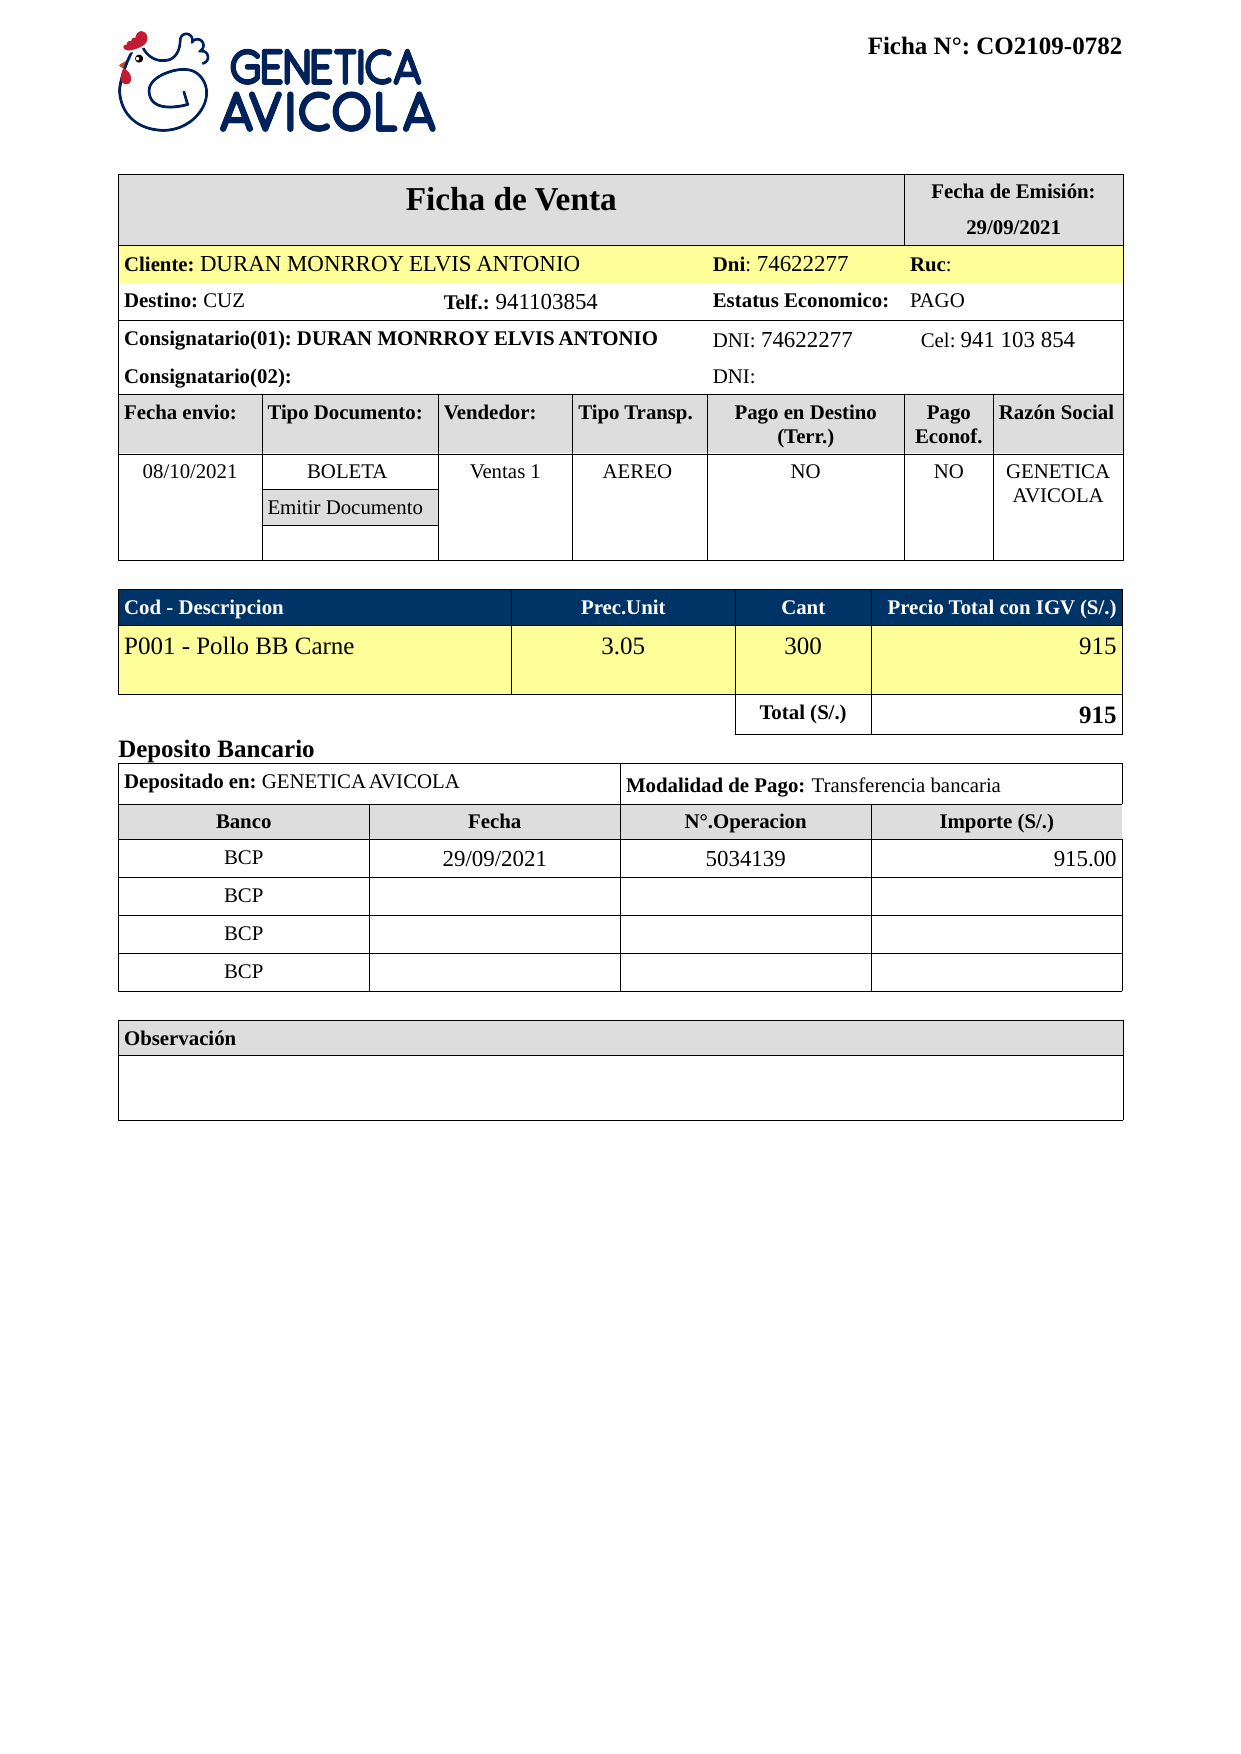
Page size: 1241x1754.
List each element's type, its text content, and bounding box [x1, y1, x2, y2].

table_cell [872, 916, 1122, 953]
table_cell AEREO [573, 455, 707, 560]
table_cell [119, 1056, 1123, 1119]
table_cell BOLETA [263, 455, 438, 489]
table_cell [872, 878, 1122, 915]
table_header Observación [119, 1021, 1123, 1055]
table_header Ficha de Venta [119, 175, 904, 245]
table_cell [621, 916, 871, 953]
table_cell NO [905, 455, 993, 560]
table_cell 915.00 [872, 840, 1122, 877]
table_cell DNI: 74622277 [707, 321, 915, 358]
table_cell 915 [872, 695, 1122, 734]
table_cell NO [708, 455, 904, 560]
table_cell 3.05 [512, 626, 735, 694]
table_cell [621, 878, 871, 915]
text Deposito Bancario [118, 734, 1122, 763]
table_cell Cel: 941 103 854 [915, 321, 1123, 358]
table_cell DNI: [707, 358, 1123, 394]
picture [118, 31, 436, 132]
table_cell 5034139 [621, 840, 871, 877]
table_cell Total (S/.) [736, 695, 871, 734]
table_header Fecha de Emisión: [905, 175, 1123, 209]
table_cell Destino: CUZ [119, 283, 438, 320]
table_cell Fecha [370, 805, 620, 839]
table_cell BCP [119, 840, 369, 877]
table_header Cod - Descripcion [119, 590, 511, 625]
table_cell [370, 916, 620, 953]
table_cell 300 [736, 626, 871, 694]
table_cell [621, 954, 871, 991]
table_cell N°.Operacion [621, 805, 871, 839]
table_cell Banco [119, 805, 369, 839]
table_cell Telf.: 941103854 [438, 283, 707, 320]
table_cell 29/09/2021 [370, 840, 620, 877]
table_cell 08/10/2021 [119, 455, 262, 560]
table_cell Razón Social [994, 395, 1123, 453]
table_cell Vendedor: [439, 395, 572, 453]
table_cell 29/09/2021 [905, 209, 1123, 245]
table_header Prec.Unit [512, 590, 735, 625]
table_cell Consignatario(01): DURAN MONRROY ELVIS ANTONIO [119, 321, 707, 358]
table_cell BCP [119, 954, 369, 991]
table_header Modalidad de Pago: Transferencia bancaria [621, 764, 1122, 803]
table_header Precio Total con IGV (S/.) [872, 590, 1122, 625]
table_cell Estatus Economico: [707, 283, 904, 320]
table_cell [263, 526, 438, 560]
table_cell [872, 954, 1122, 991]
table_cell Pago en Destino (Terr.) [708, 395, 904, 453]
table_cell Consignatario(02): [119, 358, 707, 394]
table_cell Cliente: DURAN MONRROY ELVIS ANTONIO [119, 246, 707, 283]
table_cell Dni: 74622277 [707, 246, 904, 283]
table_header Cant [736, 590, 871, 625]
table_cell Emitir Documento [263, 490, 438, 525]
table_cell P001 - Pollo BB Carne [119, 626, 511, 694]
table_cell Tipo Transp. [573, 395, 707, 453]
table_cell Ventas 1 [439, 455, 572, 560]
table_cell [370, 954, 620, 991]
table_cell GENETICA AVICOLA [994, 455, 1123, 560]
table_cell [511, 695, 735, 734]
table_cell Fecha envio: [119, 395, 262, 453]
table_cell Tipo Documento: [263, 395, 438, 453]
table_cell BCP [119, 916, 369, 953]
table_cell PAGO [904, 283, 1123, 320]
table_cell [370, 878, 620, 915]
table_cell Importe (S/.) [872, 805, 1122, 839]
table_header Depositado en: GENETICA AVICOLA [119, 764, 620, 803]
table_cell Pago Econof. [905, 395, 993, 453]
table_cell BCP [119, 878, 369, 915]
table_cell [118, 695, 511, 734]
table_cell Ruc: [904, 246, 1123, 283]
table_cell 915 [872, 626, 1122, 694]
